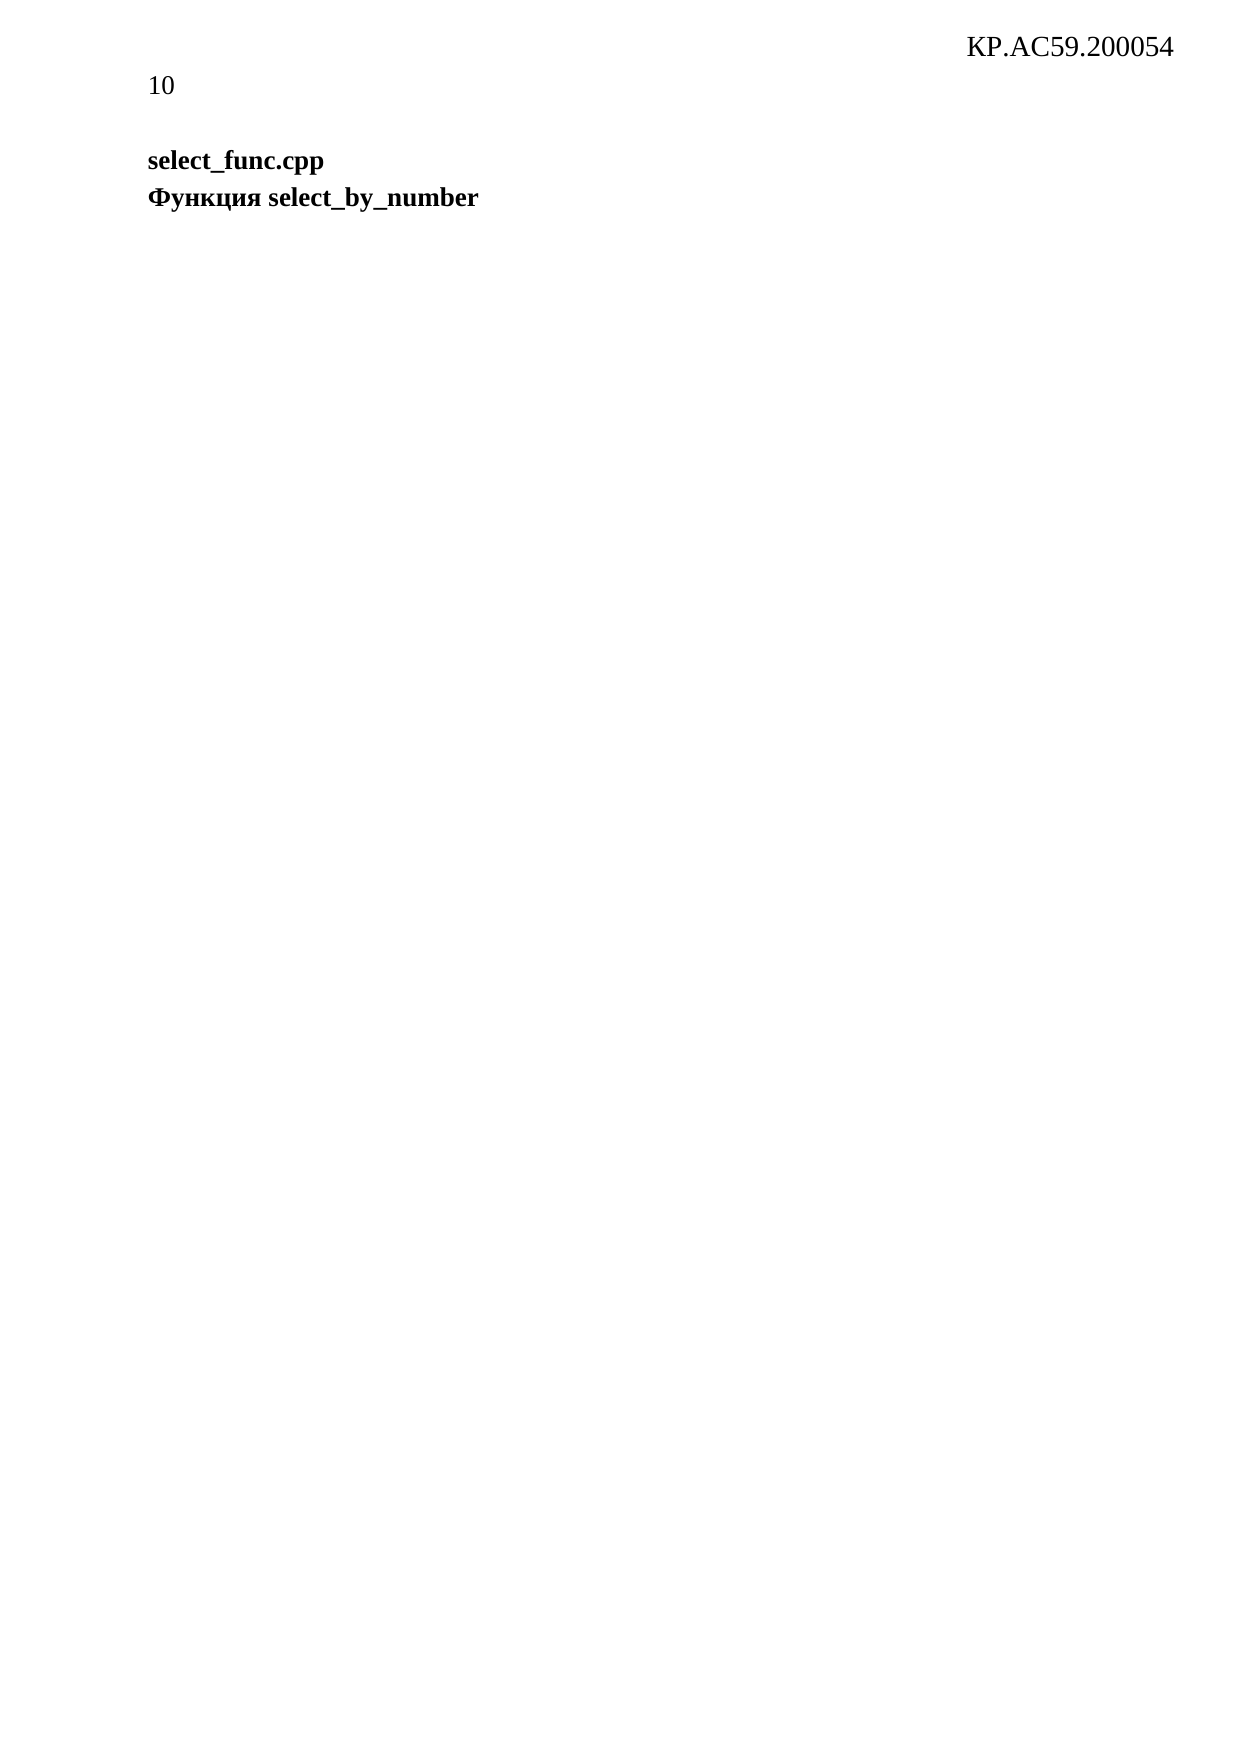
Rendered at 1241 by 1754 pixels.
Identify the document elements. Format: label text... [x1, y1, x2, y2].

text select_func.cpp [148, 144, 627, 175]
text Функция select_by_number [148, 181, 627, 212]
